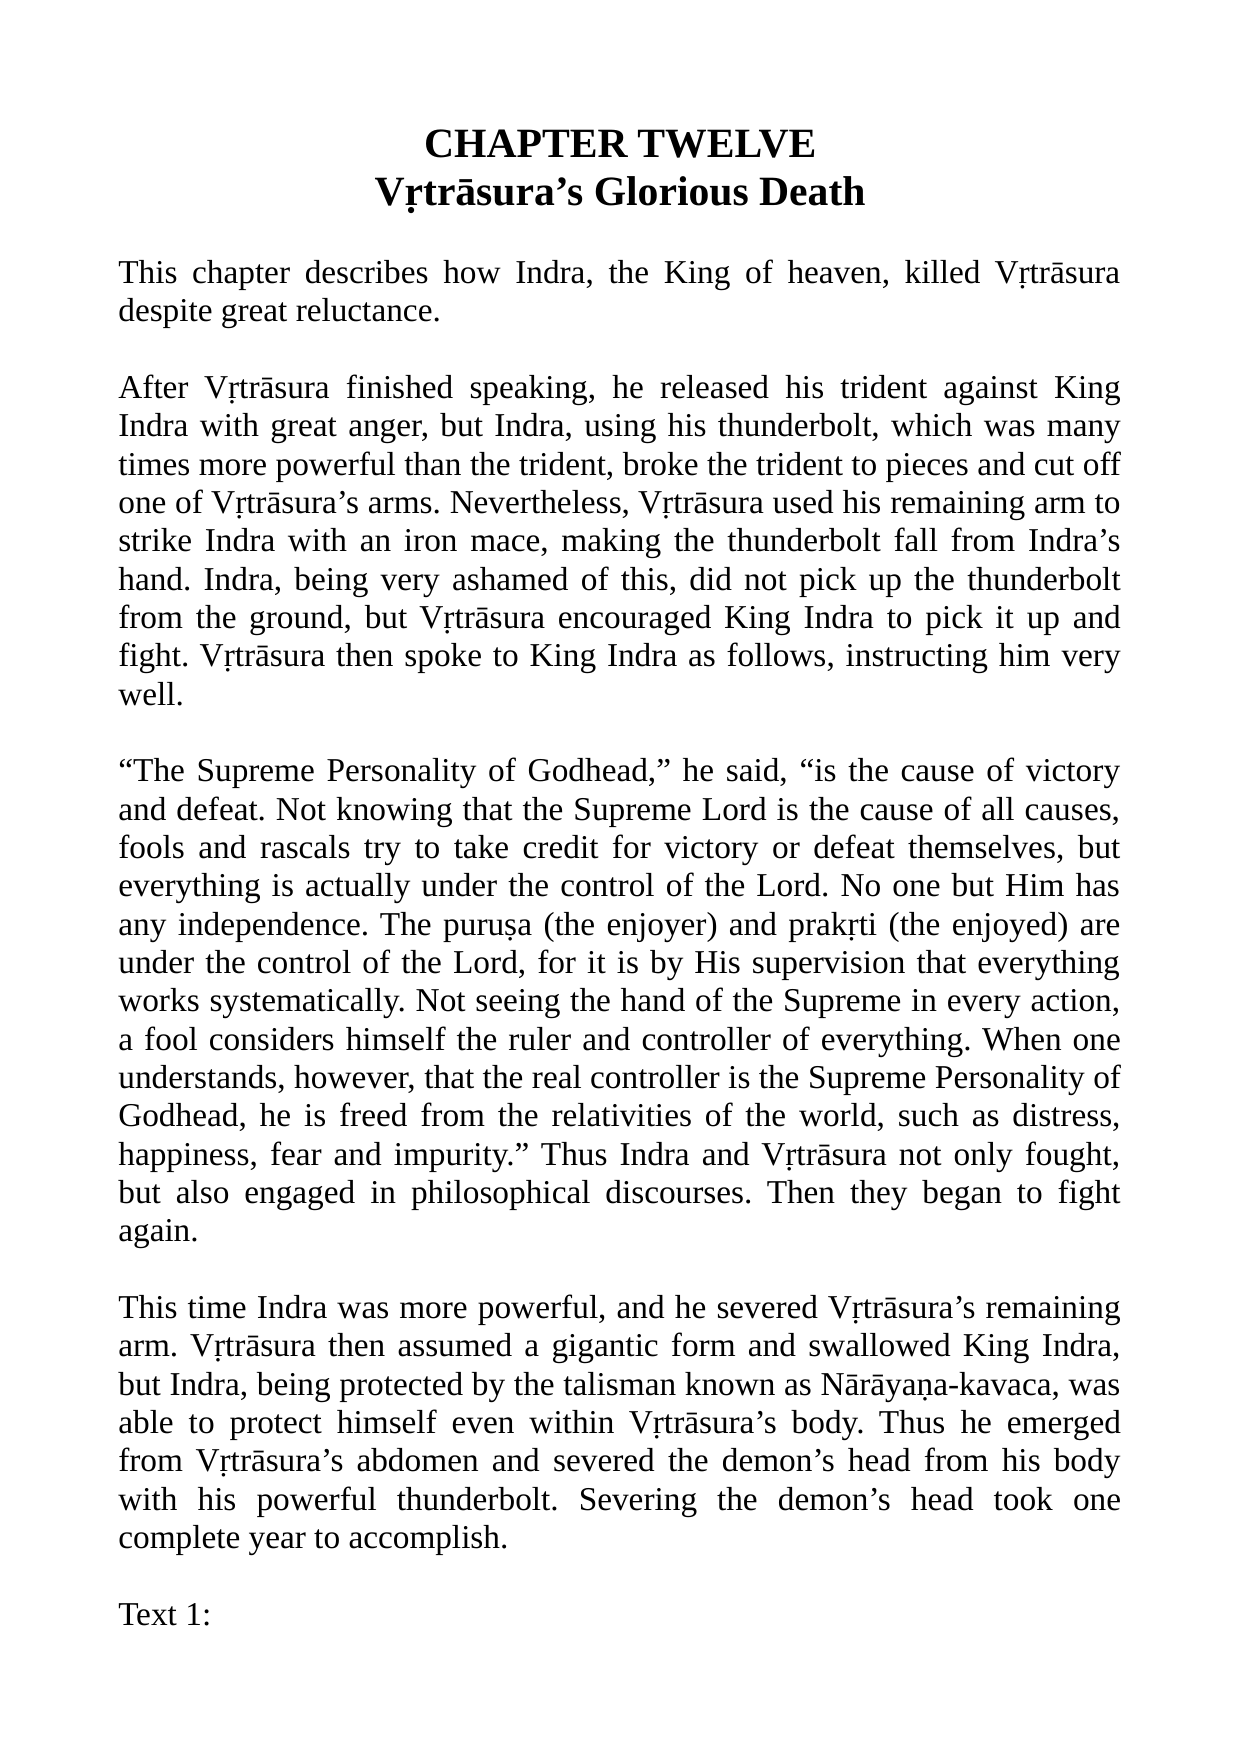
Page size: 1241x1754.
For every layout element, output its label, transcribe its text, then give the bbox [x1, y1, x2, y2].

text After Vṛtrāsura finished speaking, he released his trident against King Indra with great anger, but Indra, using his thunderbolt, which was many times more powerful than the trident, broke the trident to pieces and cut off one of Vṛtrāsura’s arms. Nevertheless, Vṛtrāsura used his remaining arm to strike Indra with an iron mace, making the thunderbolt fall from Indra’s hand. Indra, being very ashamed of this, did not pick up the thunderbolt from the ground, but Vṛtrāsura encouraged King Indra to pick it up and fight. Vṛtrāsura then spoke to King Indra as follows, instructing him very well. [118, 367, 1122, 712]
text This chapter describes how Indra, the King of heaven, killed Vṛtrāsura despite great reluctance. [118, 252, 1122, 329]
text This time Indra was more powerful, and he severed Vṛtrāsura’s remaining arm. Vṛtrāsura then assumed a gigantic form and swallowed King Indra, but Indra, being protected by the talisman known as Nārāyaṇa-kavaca, was able to protect himself even within Vṛtrāsura’s body. Thus he emerged from Vṛtrāsura’s abdomen and severed the demon’s head from his body with his powerful thunderbolt. Severing the demon’s head took one complete year to accomplish. [118, 1287, 1122, 1556]
text “The Supreme Personality of Godhead,” he said, “is the cause of victory and defeat. Not knowing that the Supreme Lord is the cause of all causes, fools and rascals try to take credit for victory or defeat themselves, but everything is actually under the control of the Lord. No one but Him has any independence. The puruṣa (the enjoyer) and prakṛti (the enjoyed) are under the control of the Lord, for it is by His supervision that everything works systematically. Not seeing the hand of the Supreme in every action, a fool considers himself the ruler and controller of everything. When one understands, however, that the real controller is the Supreme Personality of Godhead, he is freed from the relativities of the world, such as distress, happiness, fear and impurity.” Thus Indra and Vṛtrāsura not only fought, but also engaged in philosophical discourses. Then they began to fight again. [118, 751, 1122, 1249]
text Text 1: [118, 1594, 1122, 1632]
text CHAPTER TWELVE [118, 118, 1122, 166]
text Vṛtrāsura’s Glorious Death [118, 166, 1122, 214]
